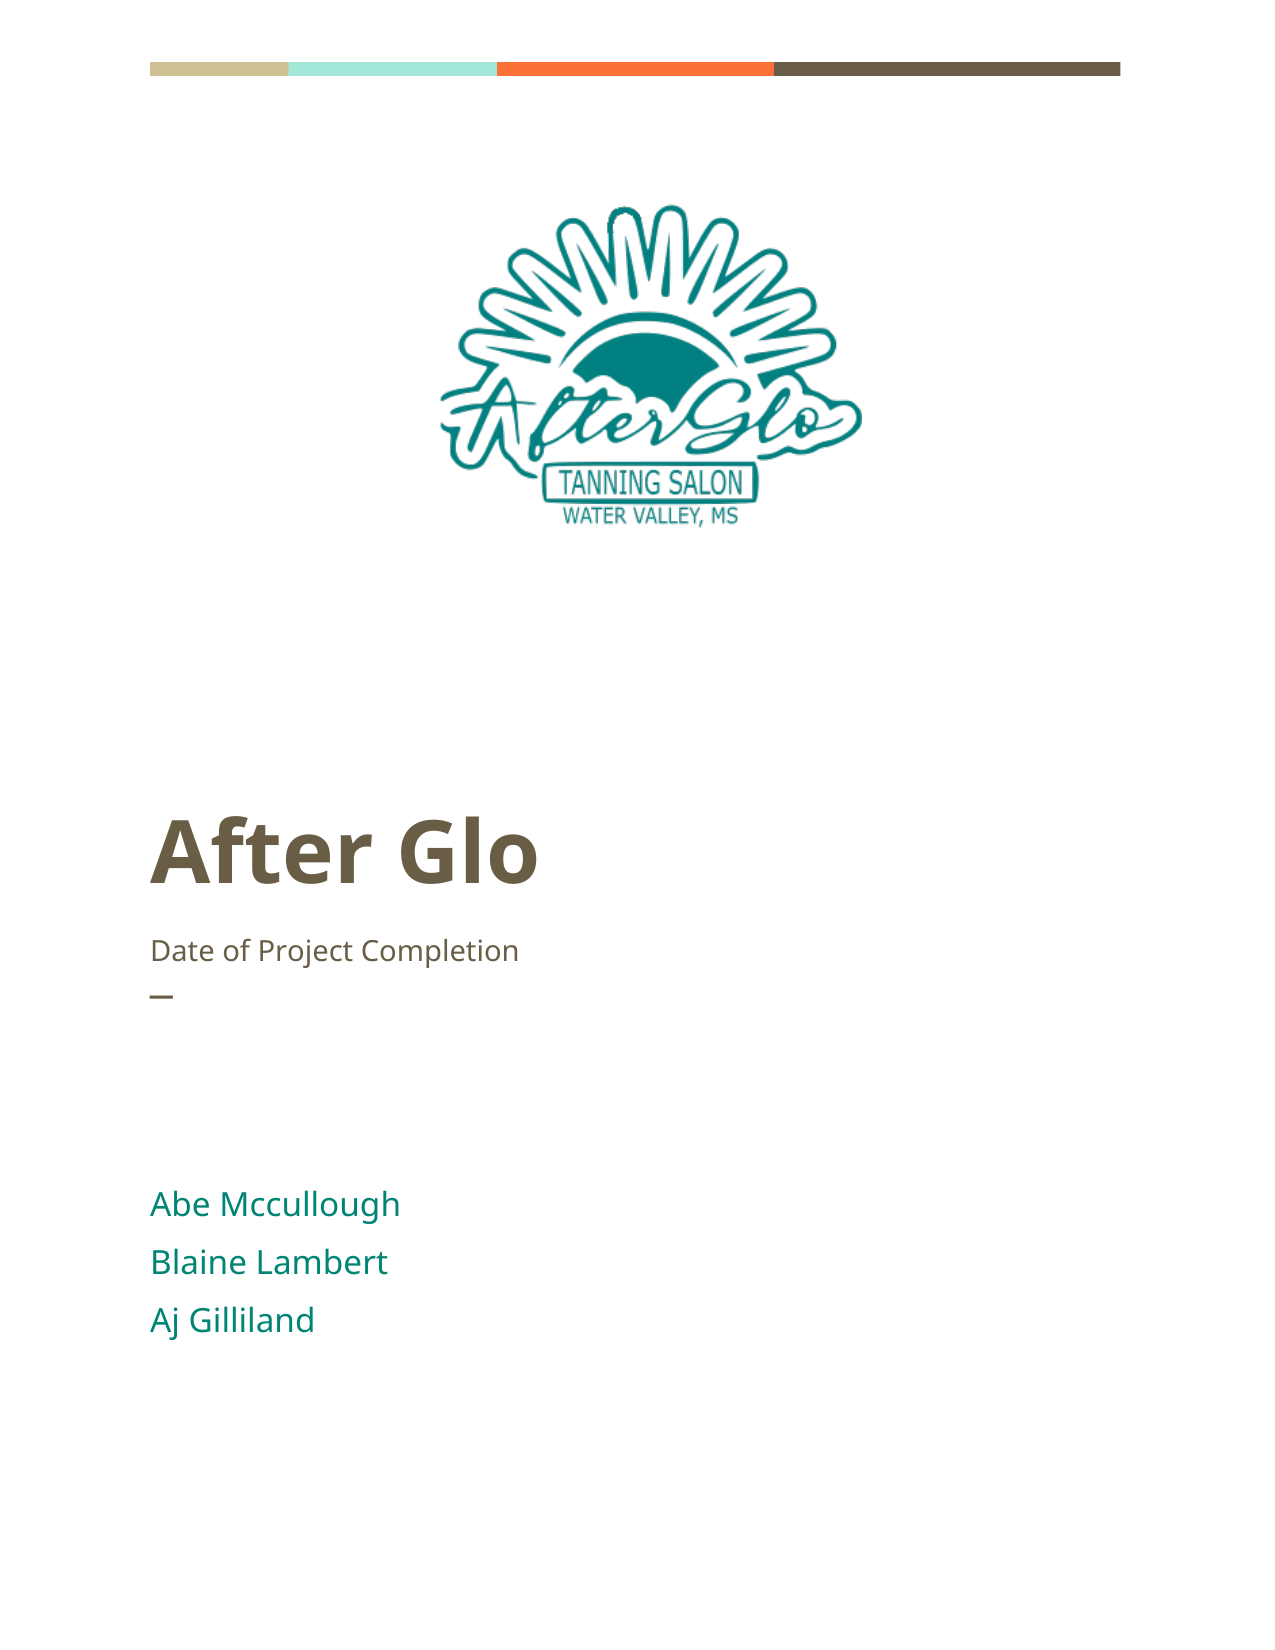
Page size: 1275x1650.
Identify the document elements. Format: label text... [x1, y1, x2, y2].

text Blaine Lambert [150, 1239, 1125, 1284]
text ─ [150, 970, 1125, 1021]
picture [350, 79, 927, 657]
text Aj Gilliland [150, 1297, 1125, 1342]
picture [150, 62, 1121, 76]
text Abe Mccullough [150, 1181, 1125, 1227]
subtitle Date of Project Completion [150, 930, 1125, 970]
title After Glo [150, 790, 1125, 909]
